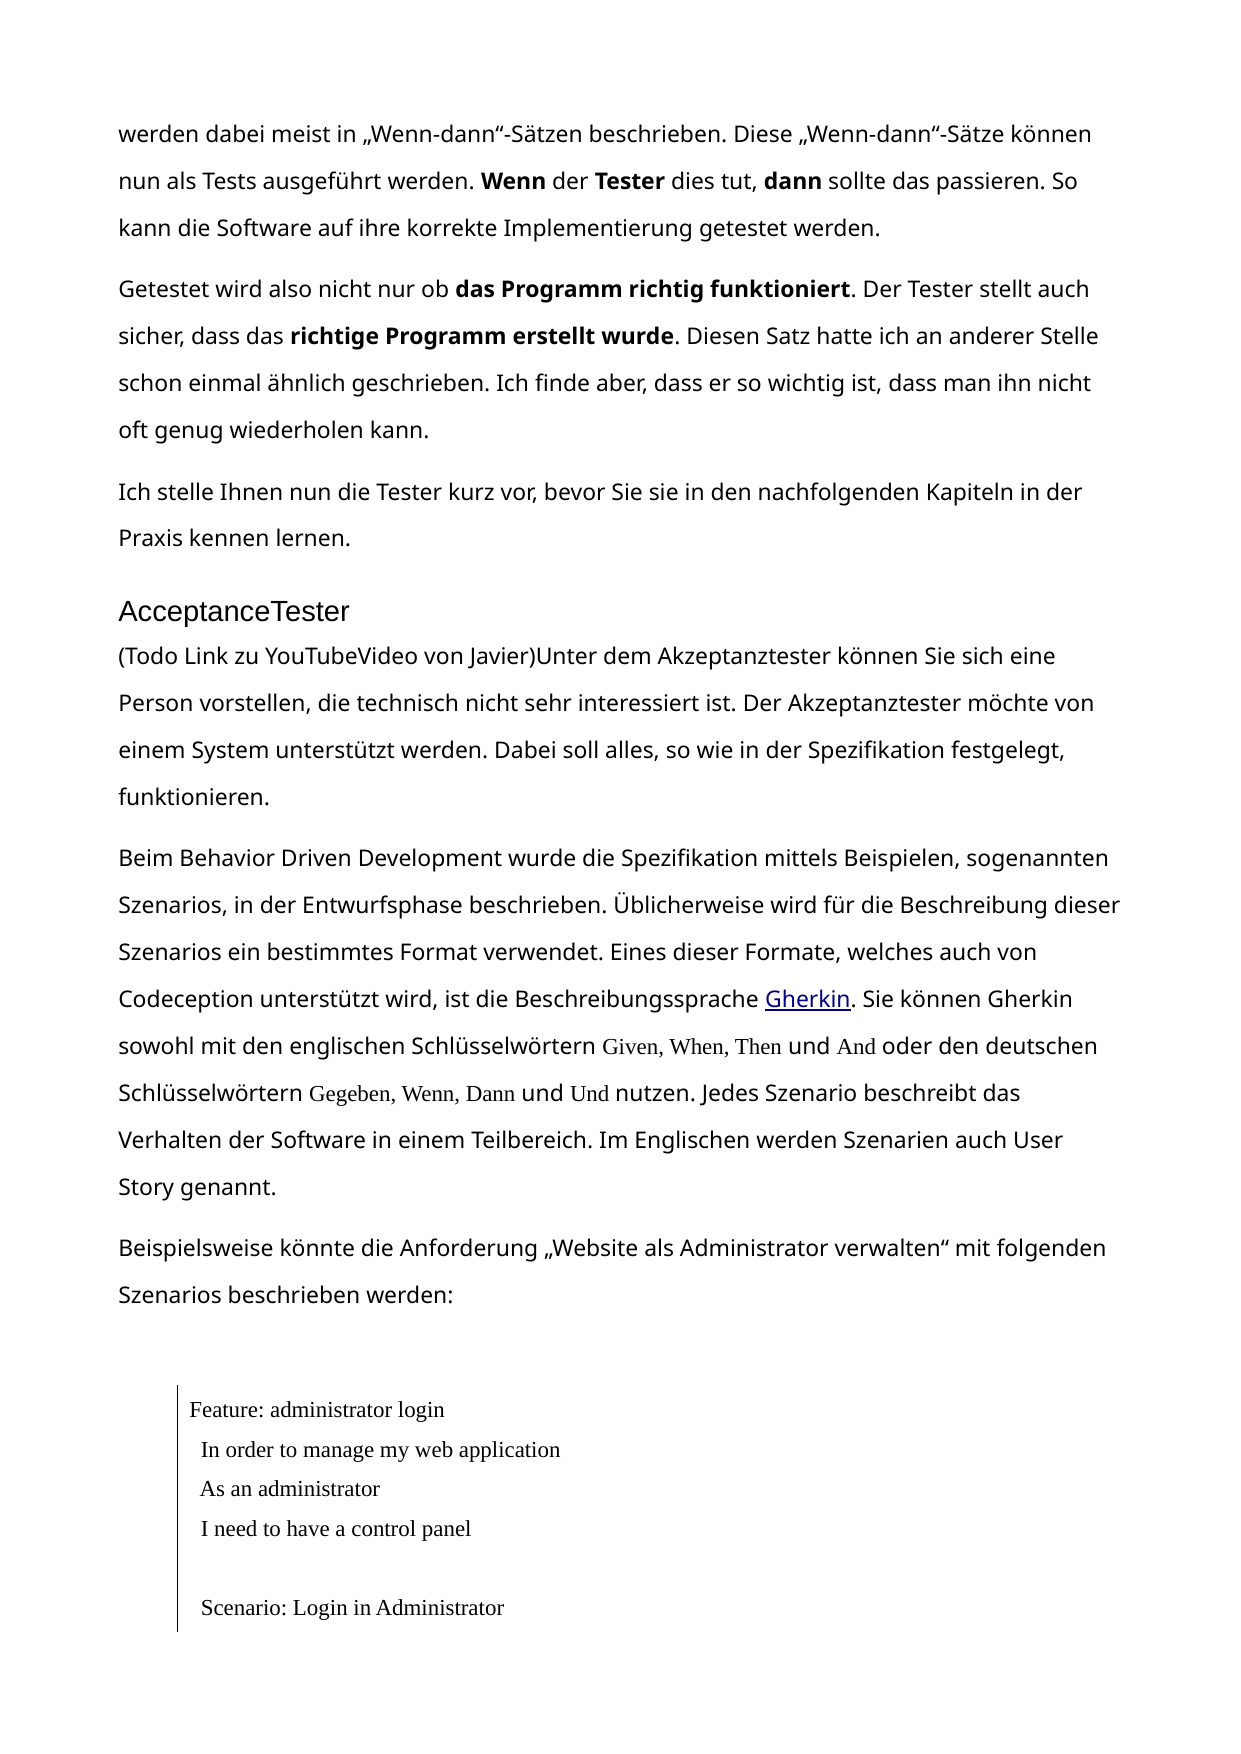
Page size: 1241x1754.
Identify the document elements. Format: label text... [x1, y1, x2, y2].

text werden dabei meist in „Wenn-dann“-Sätzen beschrieben. Diese „Wenn-dann“-Sätze können nun als Tests ausgeführt werden. Wenn der Tester dies tut, dann sollte das passieren. So kann die Software auf ihre korrekte Implementierung getestet werden. [118, 118, 1122, 243]
text Feature: administrator login In order to manage my web application As an administrator I need to have a control panel Scenario: Login in Administrator [178, 1385, 1122, 1632]
text Ich stelle Ihnen nun die Tester kurz vor, bevor Sie sie in den nachfolgenden Kapiteln in der Praxis kennen lernen. [118, 475, 1122, 553]
text Beispielsweise könnte die Anforderung „Website als Administrator verwalten“ mit folgenden Szenarios beschrieben werden: [118, 1232, 1122, 1310]
text (Todo Link zu YouTubeVideo von Javier)Unter dem Akzeptanztester können Sie sich eine Person vorstellen, die technisch nicht sehr interessiert ist. Der Akzeptanztester möchte von einem System unterstützt werden. Dabei soll alles, so wie in der Spezifikation festgelegt, funktionieren. [118, 640, 1122, 812]
text Getestet wird also nicht nur ob das Programm richtig funktioniert. Der Tester stellt auch sicher, dass das richtige Programm erstellt wurde. Diesen Satz hatte ich an anderer Stelle schon einmal ähnlich geschrieben. Ich finde aber, dass er so wichtig ist, dass man ihn nicht oft genug wiederholen kann. [118, 273, 1122, 445]
subtitle AcceptanceTester [118, 594, 1122, 628]
text Beim Behavior Driven Development wurde die Spezifikation mittels Beispielen, sogenannten Szenarios, in der Entwurfsphase beschrieben. Üblicherweise wird für die Beschreibung dieser Szenarios ein bestimmtes Format verwendet. Eines dieser Formate, welches auch von Codeception unterstützt wird, ist die Beschreibungssprache Gherkin. Sie können Gherkin sowohl mit den englischen Schlüsselwörtern Given, When, Then und And oder den deutschen Schlüsselwörtern Gegeben, Wenn, Dann und Und nutzen. Jedes Szenario beschreibt das Verhalten der Software in einem Teilbereich. Im Englischen werden Szenarien auch User Story genannt. [118, 842, 1122, 1202]
